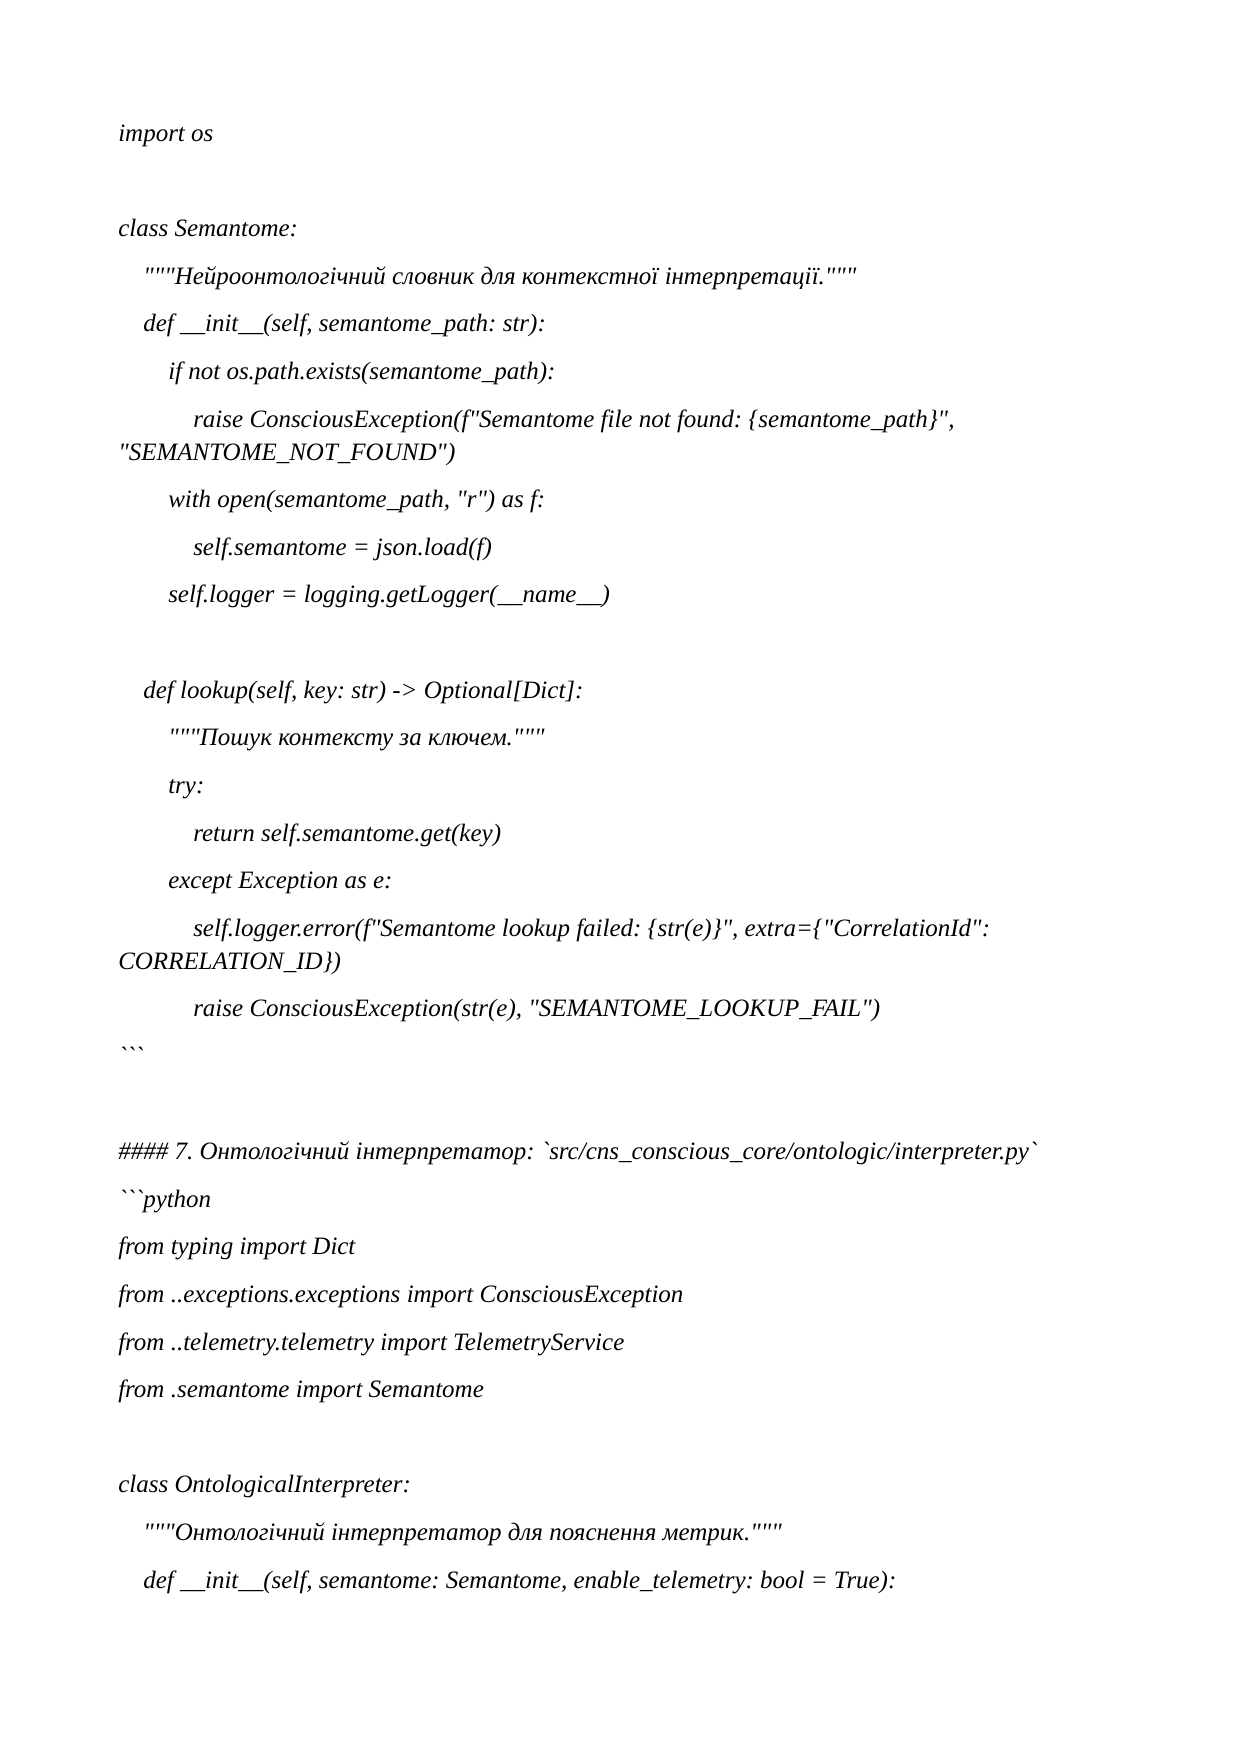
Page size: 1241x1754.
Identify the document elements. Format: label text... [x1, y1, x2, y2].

text raise ConsciousException(f"Semantome file not found: {semantome_path}", "SEMANTOME_NOT_FOUND") [118, 404, 1122, 466]
text from ..exceptions.exceptions import ConsciousException [118, 1279, 1122, 1308]
text ```python [118, 1184, 1122, 1213]
text from typing import Dict [118, 1231, 1122, 1260]
text def lookup(self, key: str) -> Optional[Dict]: [118, 675, 1122, 703]
text ``` [118, 1041, 1122, 1070]
text class Semantome: [118, 213, 1122, 242]
text self.logger.error(f"Semantome lookup failed: {str(e)}", extra={"CorrelationId": CORRELATION_ID}) [118, 913, 1122, 974]
text """Онтологічний інтерпретатор для пояснення метрик.""" [118, 1517, 1122, 1546]
text """Пошук контексту за ключем.""" [118, 722, 1122, 751]
text with open(semantome_path, "r") as f: [118, 484, 1122, 513]
text self.logger = logging.getLogger(__name__) [118, 579, 1122, 608]
text import os [118, 118, 1122, 147]
text try: [118, 770, 1122, 799]
text return self.semantome.get(key) [118, 818, 1122, 846]
text from .semantome import Semantome [118, 1374, 1122, 1403]
text self.semantome = json.load(f) [118, 532, 1122, 561]
text def __init__(self, semantome_path: str): [118, 308, 1122, 337]
text def __init__(self, semantome: Semantome, enable_telemetry: bool = True): [118, 1565, 1122, 1593]
text except Exception as e: [118, 865, 1122, 894]
text raise ConsciousException(str(e), "SEMANTOME_LOOKUP_FAIL") [118, 993, 1122, 1022]
text from ..telemetry.telemetry import TelemetryService [118, 1327, 1122, 1355]
text if not os.path.exists(semantome_path): [118, 356, 1122, 385]
text """Нейроонтологічний словник для контекстної інтерпретації.""" [118, 261, 1122, 290]
text class OntologicalInterpreter: [118, 1469, 1122, 1498]
text #### 7. Онтологічний інтерпретатор: `src/cns_conscious_core/ontologic/interpreter.py` [118, 1136, 1122, 1165]
